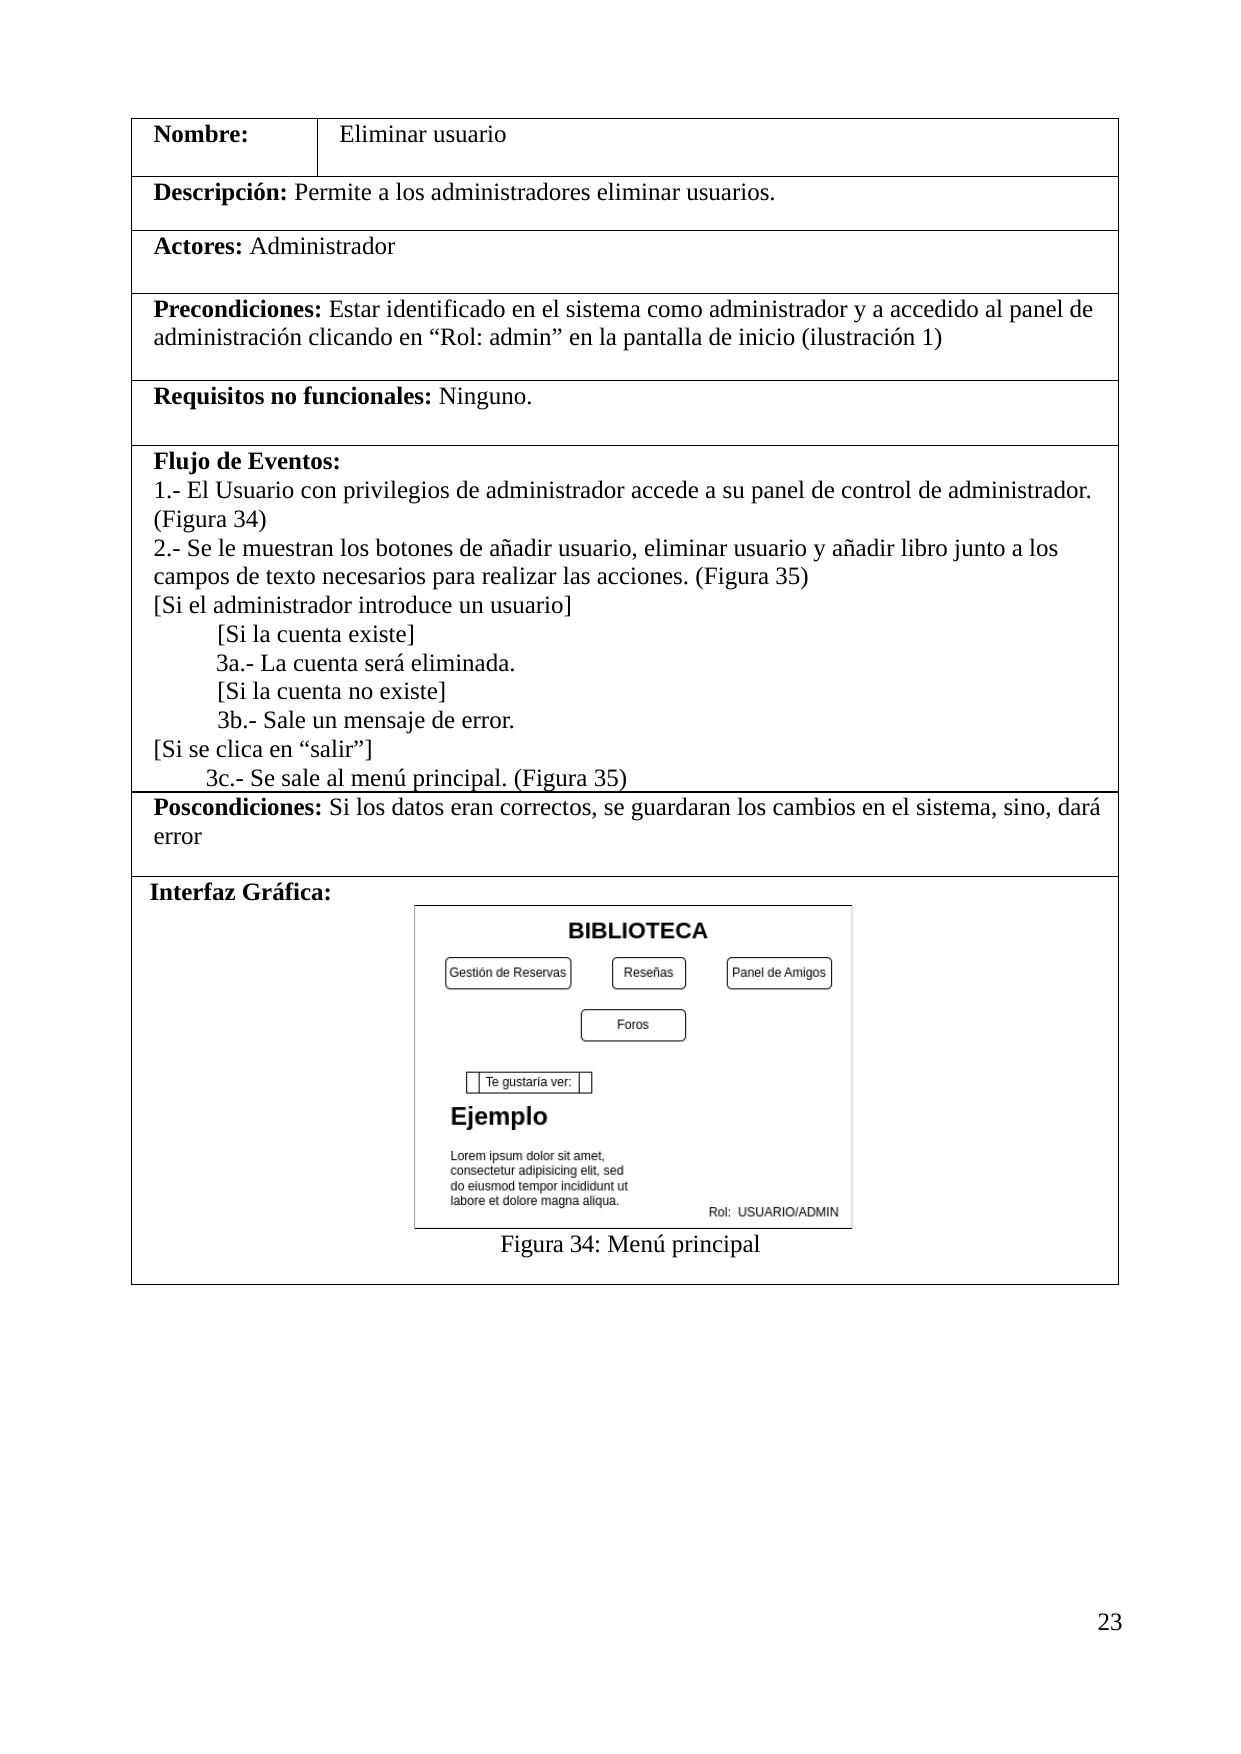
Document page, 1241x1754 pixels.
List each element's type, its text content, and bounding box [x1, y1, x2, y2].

picture [414, 905, 853, 1229]
table_cell Interfaz Gráfica: Figura 34: Menú principal [132, 877, 1118, 1284]
table_cell Actores: Administrador [132, 231, 1118, 293]
table_cell Precondiciones: Estar identificado en el sistema como administrador y a accedido al panel de administración clicando en “Rol: admin” en la pantalla de inicio (ilustración 1) [132, 294, 1118, 380]
table_cell Descripción: Permite a los administradores eliminar usuarios. [132, 177, 1118, 230]
table_header Eliminar usuario [318, 119, 1118, 176]
table_cell Flujo de Eventos: 1.- El Usuario con privilegios de administrador accede a su panel de control de administrador.(Figura 34) 2.- Se le muestran los botones de añadir usuario, eliminar usuario y añadir libro junto a los campos de texto necesarios para realizar las acciones. (Figura 35) [Si el administrador introduce un usuario] [Si la cuenta existe] 3a.- La cuenta será eliminada. [Si la cuenta no existe] 3b.- Sale un mensaje de error. [Si se clica en “salir”] 3c.- Se sale al menú principal. (Figura 35) [132, 446, 1118, 791]
table_header Nombre: [132, 119, 317, 176]
table_cell Requisitos no funcionales: Ninguno. [132, 381, 1118, 445]
table_cell Poscondiciones: Si los datos eran correctos, se guardaran los cambios en el sistema, sino, dará error [132, 793, 1118, 876]
